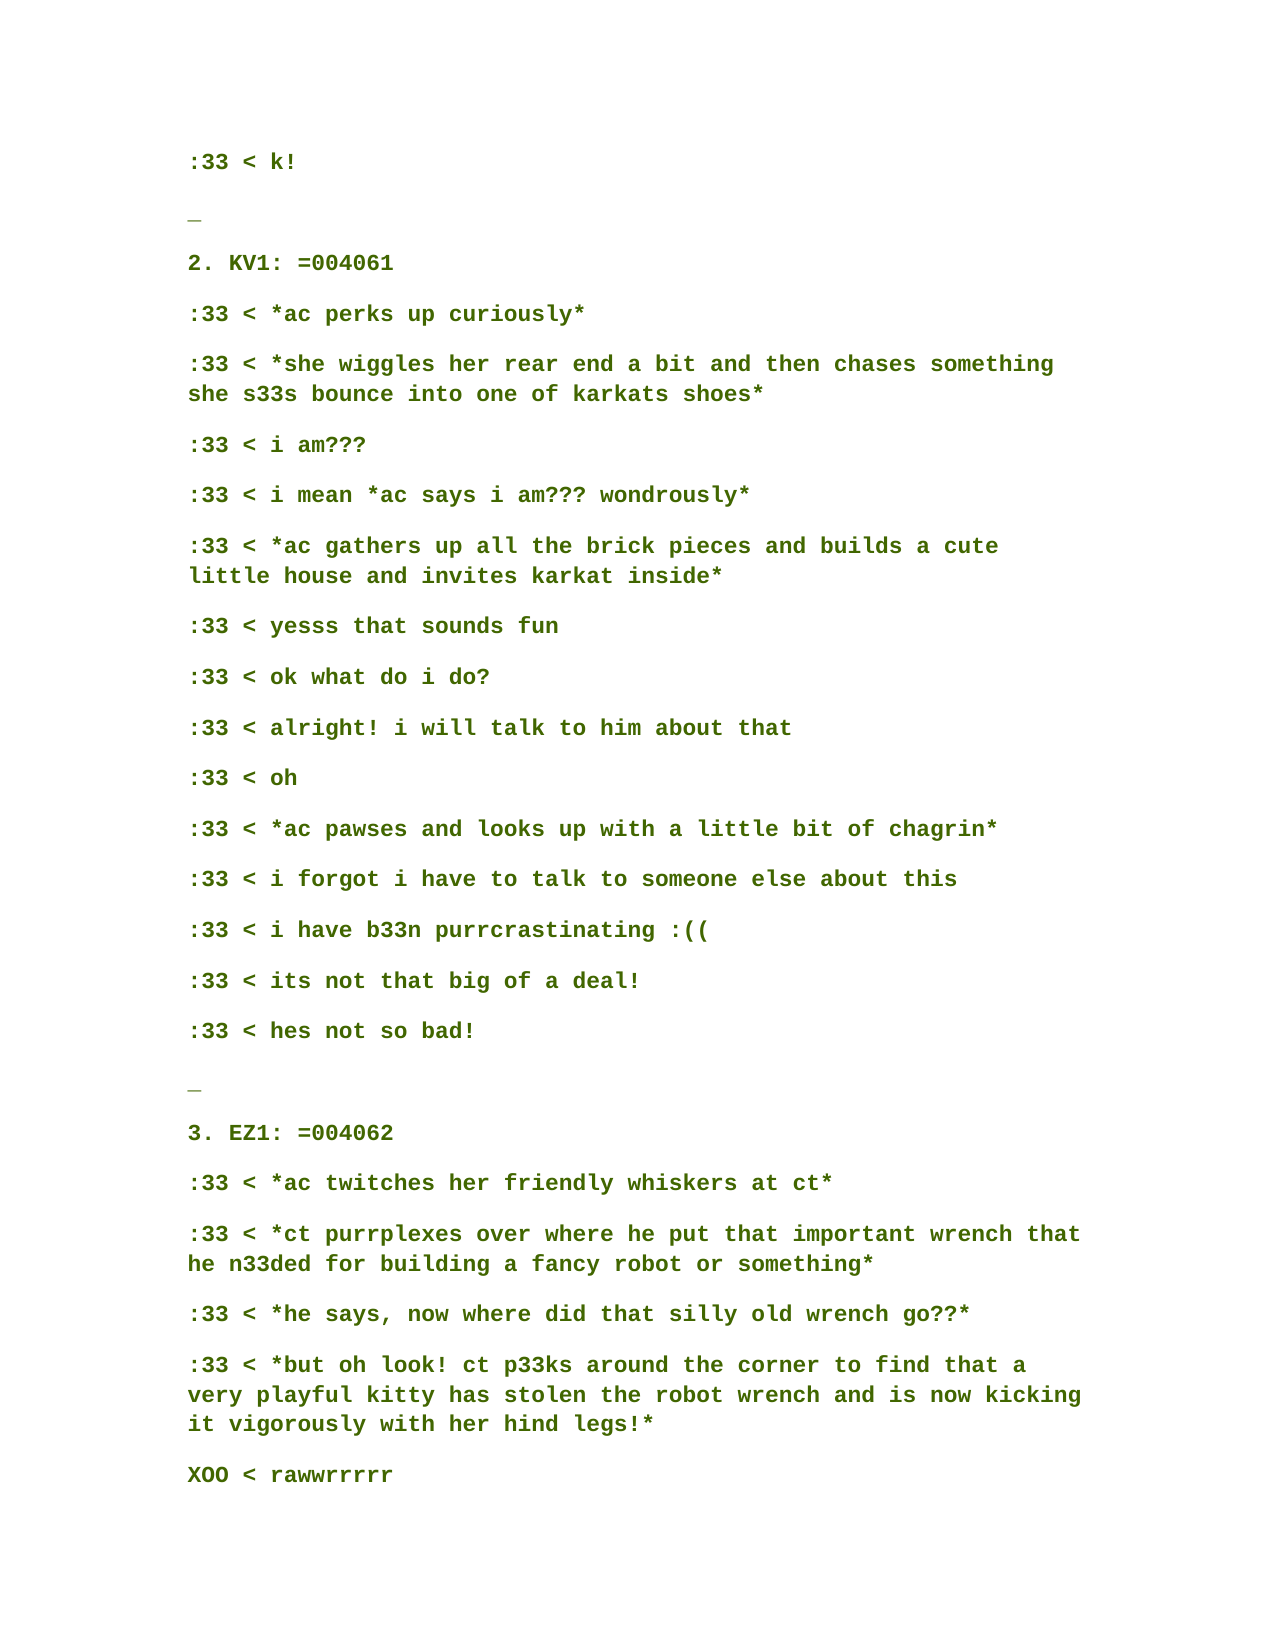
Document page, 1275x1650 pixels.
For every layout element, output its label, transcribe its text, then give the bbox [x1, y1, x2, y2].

text :33 < hes not so bad! [187, 1019, 1087, 1046]
text :33 < *ct purrplexes over where he put that important wrench that he n33ded for building a fancy robot or something* [187, 1222, 1087, 1278]
text :33 < *he says, now where did that silly old wrench go??* [187, 1302, 1087, 1328]
text _ [187, 1070, 1087, 1096]
text :33 < k! [187, 150, 1087, 176]
text :33 < *ac gathers up all the brick pieces and builds a cute little house and invites karkat inside* [187, 534, 1087, 590]
text XOO < rawwrrrrr [187, 1463, 1087, 1489]
text :33 < *ac perks up curiously* [187, 302, 1087, 328]
text :33 < yesss that sounds fun [187, 614, 1087, 641]
text :33 < ok what do i do? [187, 665, 1087, 691]
text :33 < oh [187, 766, 1087, 792]
text :33 < i have b33n purrcrastinating :(( [187, 918, 1087, 944]
text :33 < *she wiggles her rear end a bit and then chases something she s33s bounce into one of karkats shoes* [187, 352, 1087, 408]
text :33 < its not that big of a deal! [187, 969, 1087, 995]
text 3. EZ1: =004062 [187, 1121, 1087, 1147]
text :33 < *ac pawses and looks up with a little bit of chagrin* [187, 817, 1087, 843]
text _ [187, 201, 1087, 227]
text :33 < *ac twitches her friendly whiskers at ct* [187, 1171, 1087, 1197]
text :33 < alright! i will talk to him about that [187, 716, 1087, 742]
text :33 < *but oh look! ct p33ks around the corner to find that a very playful kitty has stolen the robot wrench and is now kicking it vigorously with her hind legs!* [187, 1353, 1087, 1439]
text :33 < i forgot i have to talk to someone else about this [187, 868, 1087, 894]
text :33 < i mean *ac says i am??? wondrously* [187, 483, 1087, 509]
text :33 < i am??? [187, 433, 1087, 459]
text 2. KV1: =004061 [187, 251, 1087, 277]
